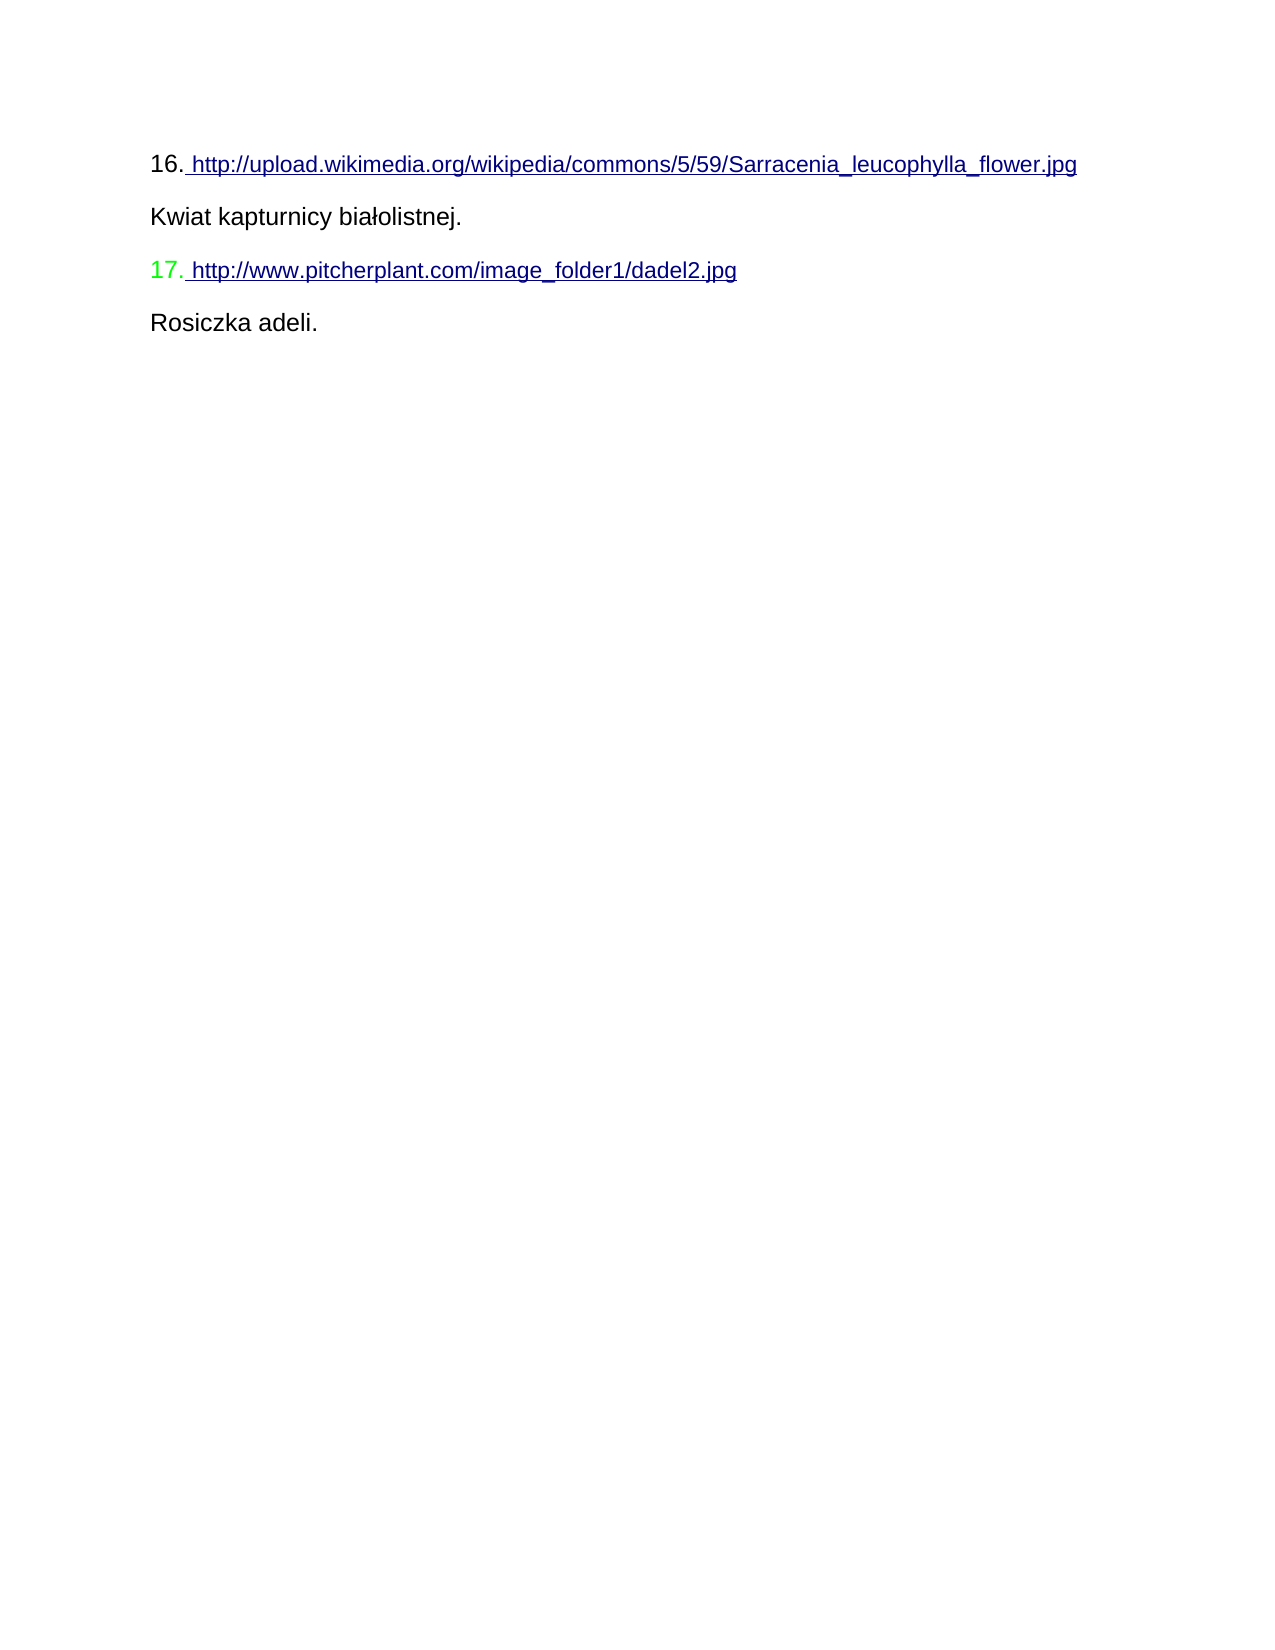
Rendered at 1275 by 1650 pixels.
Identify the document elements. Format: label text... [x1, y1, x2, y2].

text Kwiat kapturnicy białolistnej. [150, 203, 1125, 231]
text 16. http://upload.wikimedia.org/wikipedia/commons/5/59/Sarracenia_leucophylla_flower.jpg [150, 150, 1125, 178]
text 17. http://www.pitcherplant.com/image_folder1/dadel2.jpg [150, 256, 1125, 284]
text Rosiczka adeli. [150, 309, 1125, 337]
